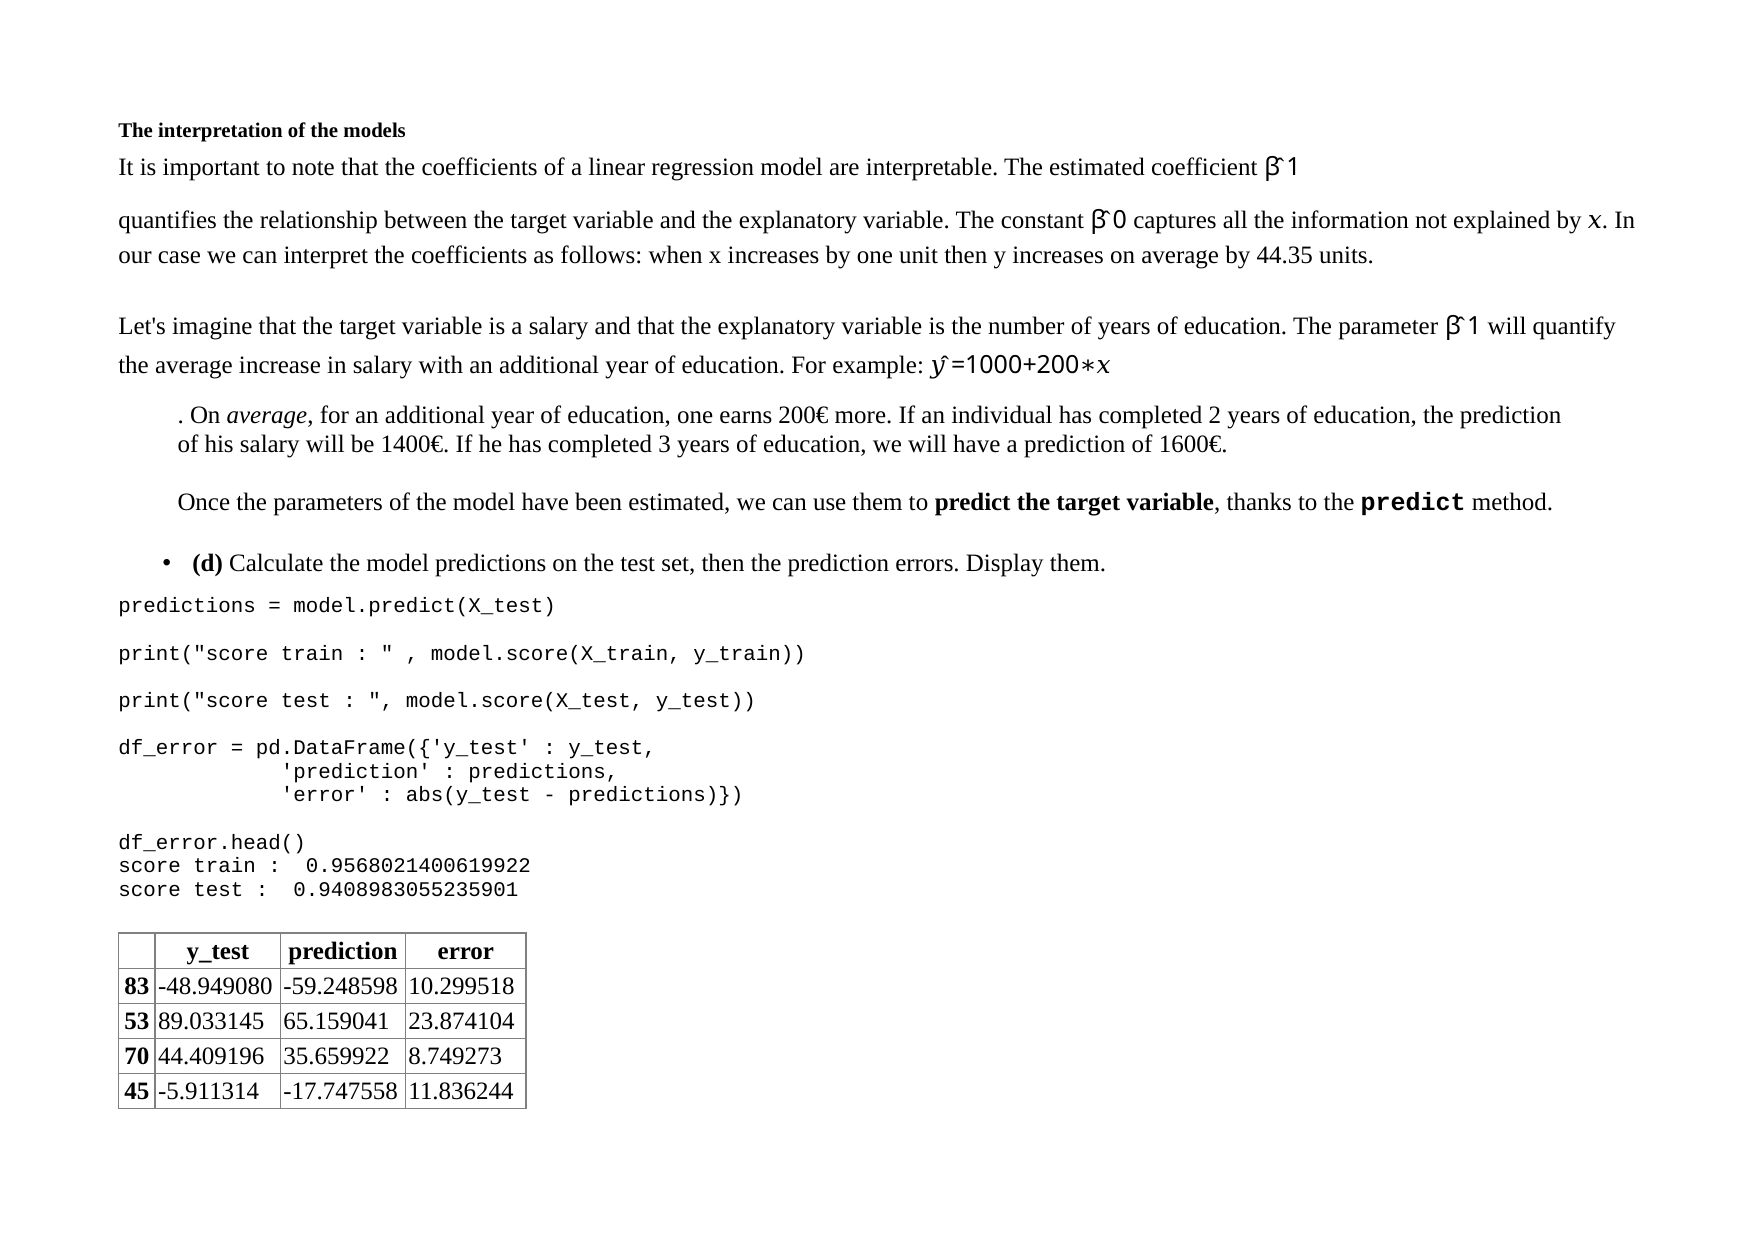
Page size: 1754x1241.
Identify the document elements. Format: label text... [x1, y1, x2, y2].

table_cell -59.248598 [281, 969, 405, 1003]
table_cell 11.836244 [406, 1074, 525, 1108]
table_cell -5.911314 [156, 1074, 280, 1108]
table_cell 45 [119, 1074, 154, 1108]
table_header error [406, 934, 525, 968]
table_cell 8.749273 [406, 1039, 525, 1073]
text df_error.head() [118, 832, 1636, 855]
table_cell 35.659922 [281, 1039, 405, 1073]
table_cell -17.747558 [281, 1074, 405, 1108]
table_header y_test [156, 934, 280, 968]
text Once the parameters of the model have been estimated, we can use them to predict the target variable, thanks to the predict method. [177, 487, 1577, 518]
text predictions = model.predict(X_test) [118, 595, 1636, 619]
table_cell 10.299518 [406, 969, 525, 1003]
text It is important to note that the coefficients of a linear regression model are interpretable. The estimated coefficient β̂ 1 [118, 148, 1636, 182]
text df_error = pd.DataFrame({'y_test' : y_test, [118, 737, 1636, 761]
text 'error' : abs(y_test - predictions)}) [118, 784, 1636, 808]
text score train : 0.9568021400619922 [118, 855, 1636, 879]
text ​ [118, 666, 1636, 690]
table_cell 70 [119, 1039, 154, 1073]
subtitle The interpretation of the models [118, 118, 1636, 142]
table_cell 44.409196 [156, 1039, 280, 1073]
text . On average, for an additional year of education, one earns 200€ more. If an individual has completed 2 years of education, the prediction of his salary will be 1400€. If he has completed 3 years of education, we will have a prediction of 1600€. [177, 400, 1577, 458]
table_cell 89.033145 [156, 1004, 280, 1038]
text score test : 0.9408983055235901 [118, 879, 1636, 903]
text print("score test : ", model.score(X_test, y_test)) [118, 690, 1636, 713]
text quantifies the relationship between the target variable and the explanatory variable. The constant β̂ 0 captures all the information not explained by 𝑥. In our case we can interpret the coefficients as follows: when x increases by one unit then y increases on average by 44.35 units. Let's imagine that the target variable is a salary and that the explanatory variable is the number of years of education. The parameter β̂ 1 will quantify the average increase in salary with an additional year of education. For example: 𝑦̂ =1000+200∗𝑥 [118, 202, 1636, 381]
text print("score train : " , model.score(X_train, y_train)) [118, 642, 1636, 666]
text ​ [118, 808, 1636, 832]
text 'prediction' : predictions, [118, 761, 1636, 784]
table_cell -48.949080 [156, 969, 280, 1003]
text ​ [118, 619, 1636, 642]
table_cell 23.874104 [406, 1004, 525, 1038]
table_header prediction [281, 934, 405, 968]
table_cell 83 [119, 969, 154, 1003]
table_cell 53 [119, 1004, 154, 1038]
text ​ [118, 713, 1636, 737]
list (d) Calculate the model predictions on the test set, then the prediction errors. Display them. [162, 548, 1636, 576]
table_cell 65.159041 [281, 1004, 405, 1038]
table_header [119, 934, 154, 968]
